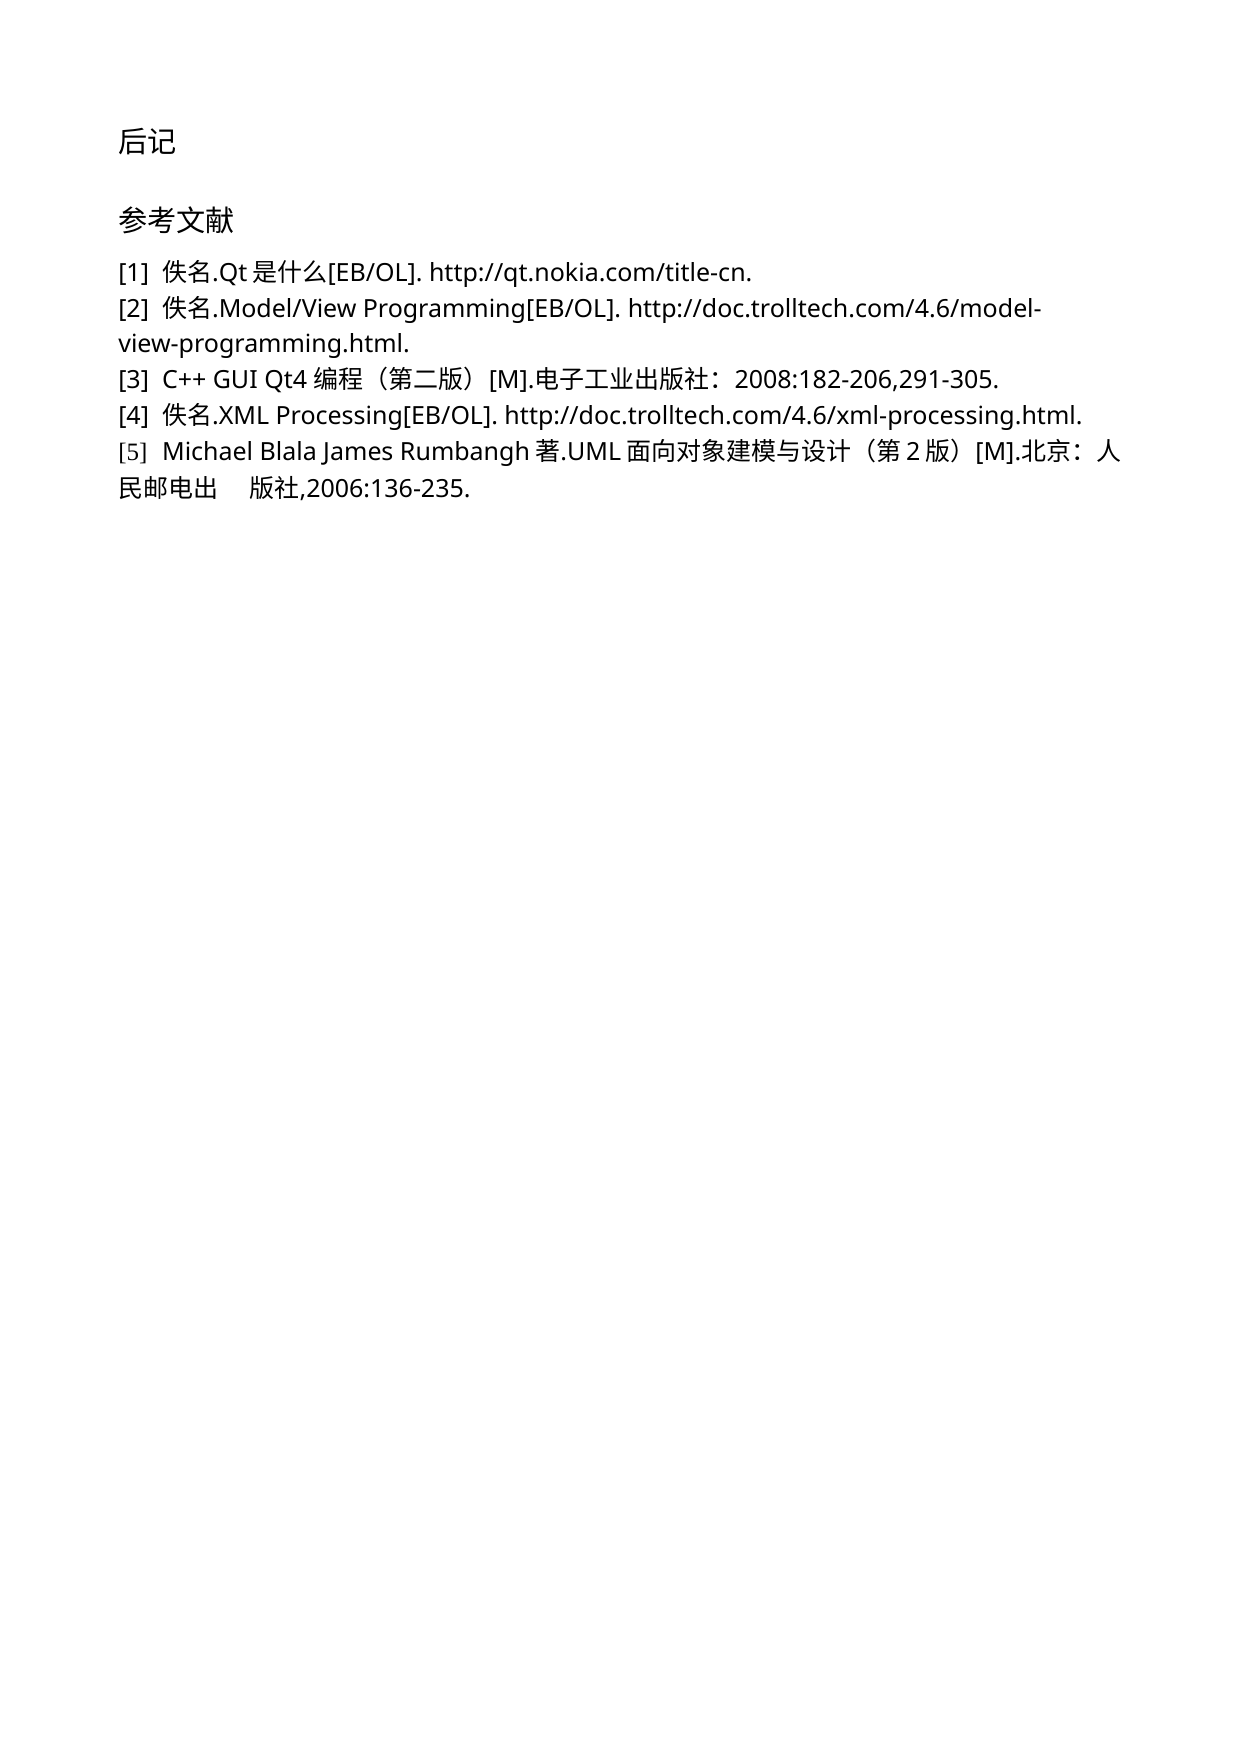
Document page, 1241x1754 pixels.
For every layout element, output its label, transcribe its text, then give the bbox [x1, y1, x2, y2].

list C++ GUI Qt4 编程（第二版）[M].电子工业出版社：2008:182-206,291-305. [118, 359, 1122, 396]
subtitle 后记 [118, 118, 1122, 160]
list 佚名.Qt是什么[EB/OL]. http://qt.nokia.com/title-cn. [118, 253, 1122, 289]
list 佚名.Model/View Programming[EB/OL]. http://doc.trolltech.com/4.6/model- [118, 289, 1122, 325]
text view-programming.html. [118, 325, 1122, 359]
subtitle 参考文献 [118, 198, 1122, 240]
list 佚名.XML Processing[EB/OL]. http://doc.trolltech.com/4.6/xml-processing.html. [118, 396, 1122, 432]
list Michael Blala James Rumbangh著.UML面向对象建模与设计（第2版）[M].北京：人民邮电出 版社,2006:136-235. [118, 432, 1122, 504]
